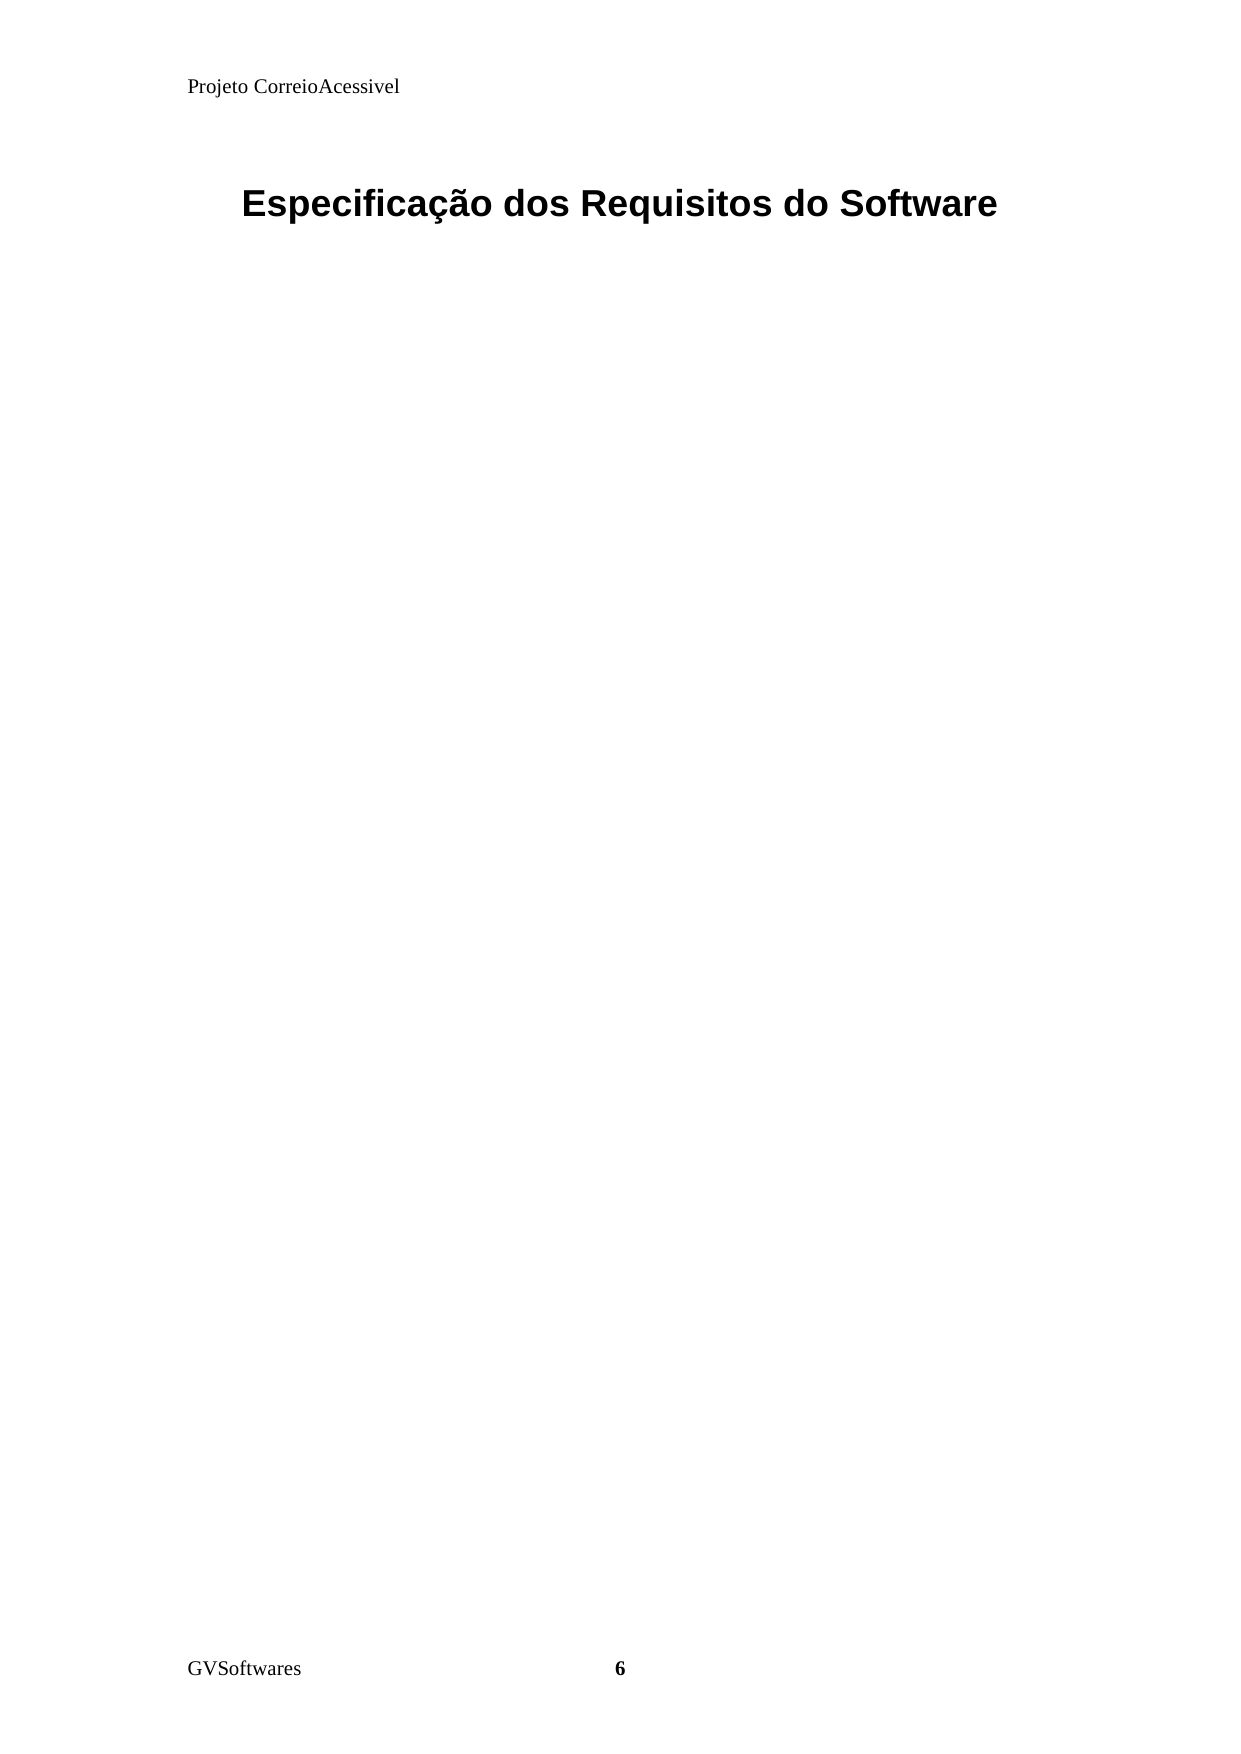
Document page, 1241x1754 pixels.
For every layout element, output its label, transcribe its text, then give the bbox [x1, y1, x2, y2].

subtitle Especificação dos Requisitos do Software [187, 181, 1053, 224]
